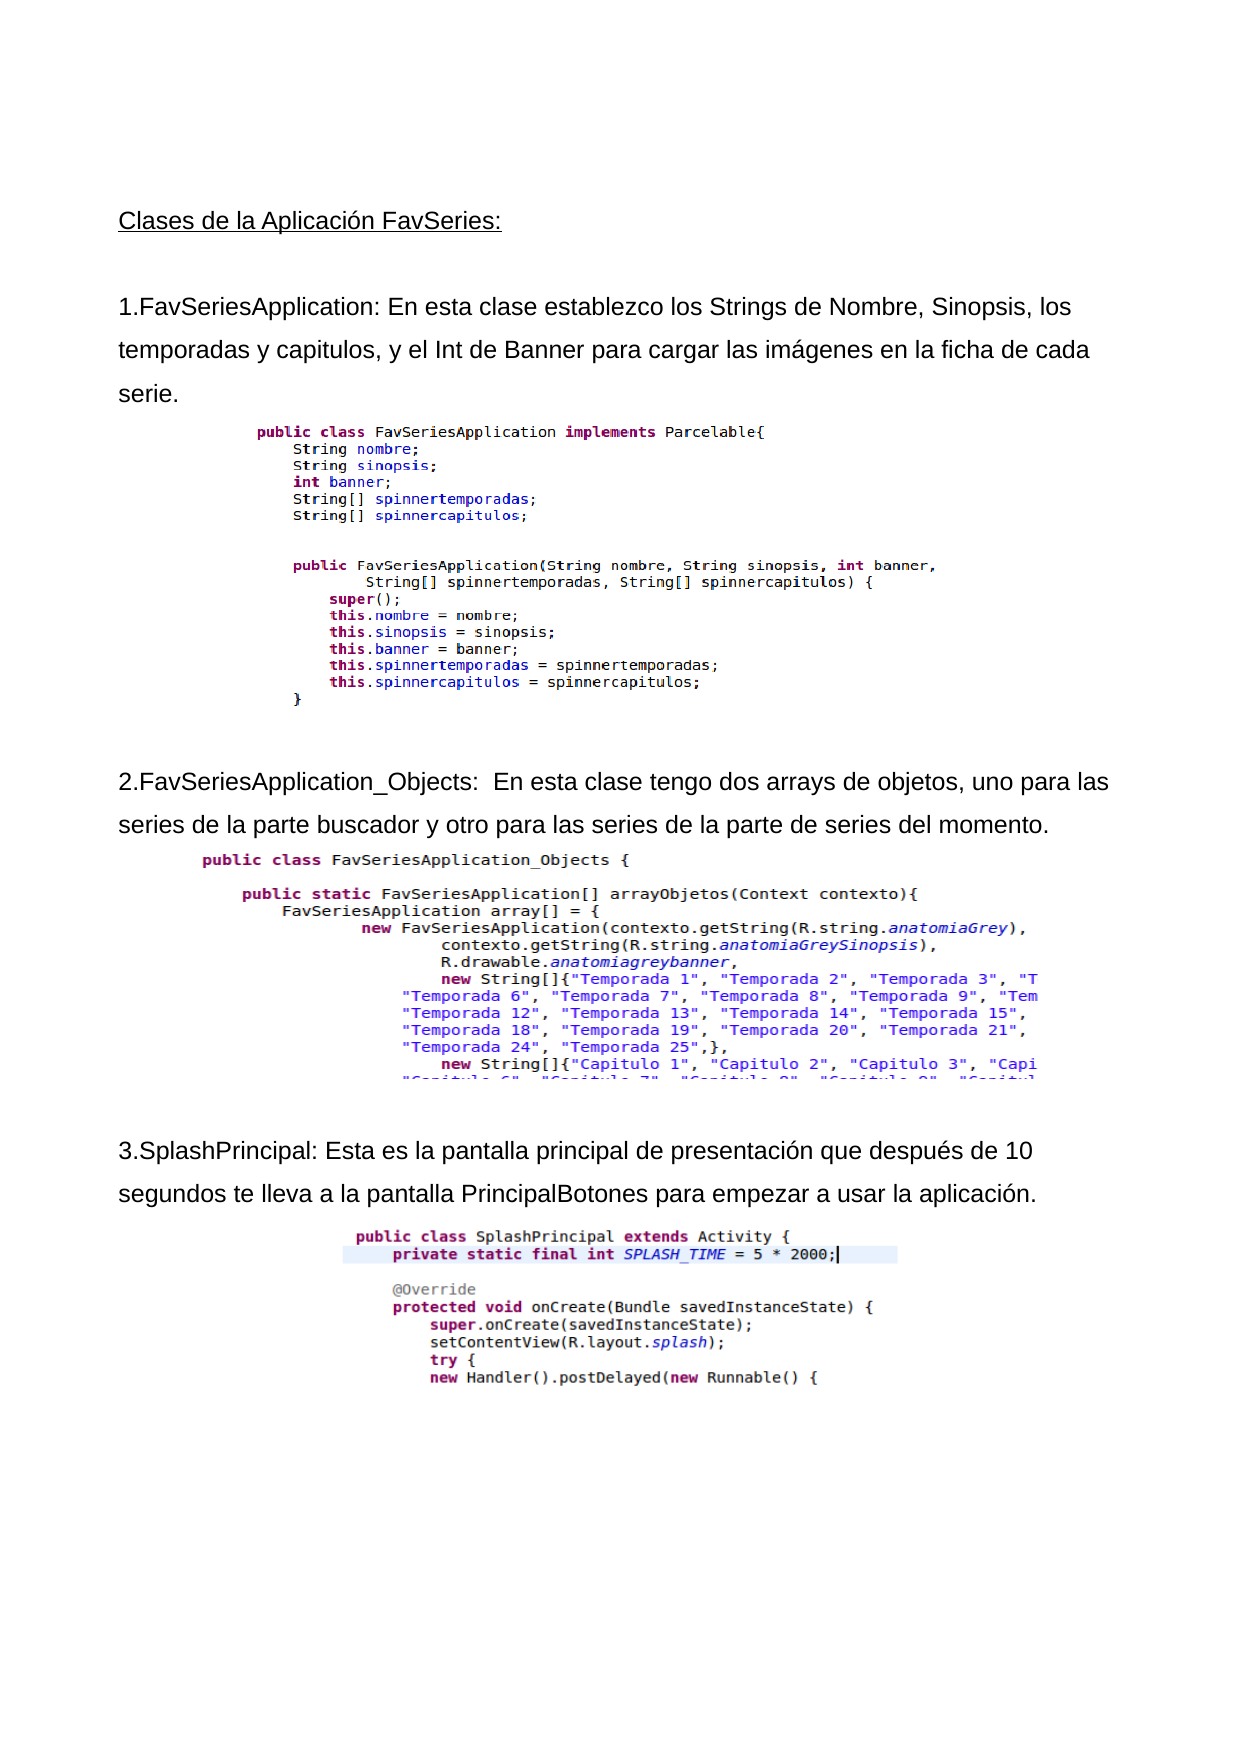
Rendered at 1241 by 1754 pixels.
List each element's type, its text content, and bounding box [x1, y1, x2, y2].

text 3.SplashPrincipal: Esta es la pantalla principal de presentación que después de 10 segundos te lleva a la pantalla PrincipalBotones para empezar a usar la aplicación. [118, 1136, 1122, 1208]
picture [342, 1222, 898, 1393]
text Clases de la Aplicación FavSeries: [118, 206, 1122, 235]
text 1.FavSeriesApplication: En esta clase establezco los Strings de Nombre, Sinopsis, los temporadas y capitulos, y el Int de Banner para cargar las imágenes en la ficha de cada serie. [118, 292, 1122, 407]
picture [256, 421, 984, 710]
text 2.FavSeriesApplication_Objects: En esta clase tengo dos arrays de objetos, uno para las series de la parte buscador y otro para las series de la parte de series del momento. [118, 767, 1122, 839]
picture [202, 853, 1039, 1079]
